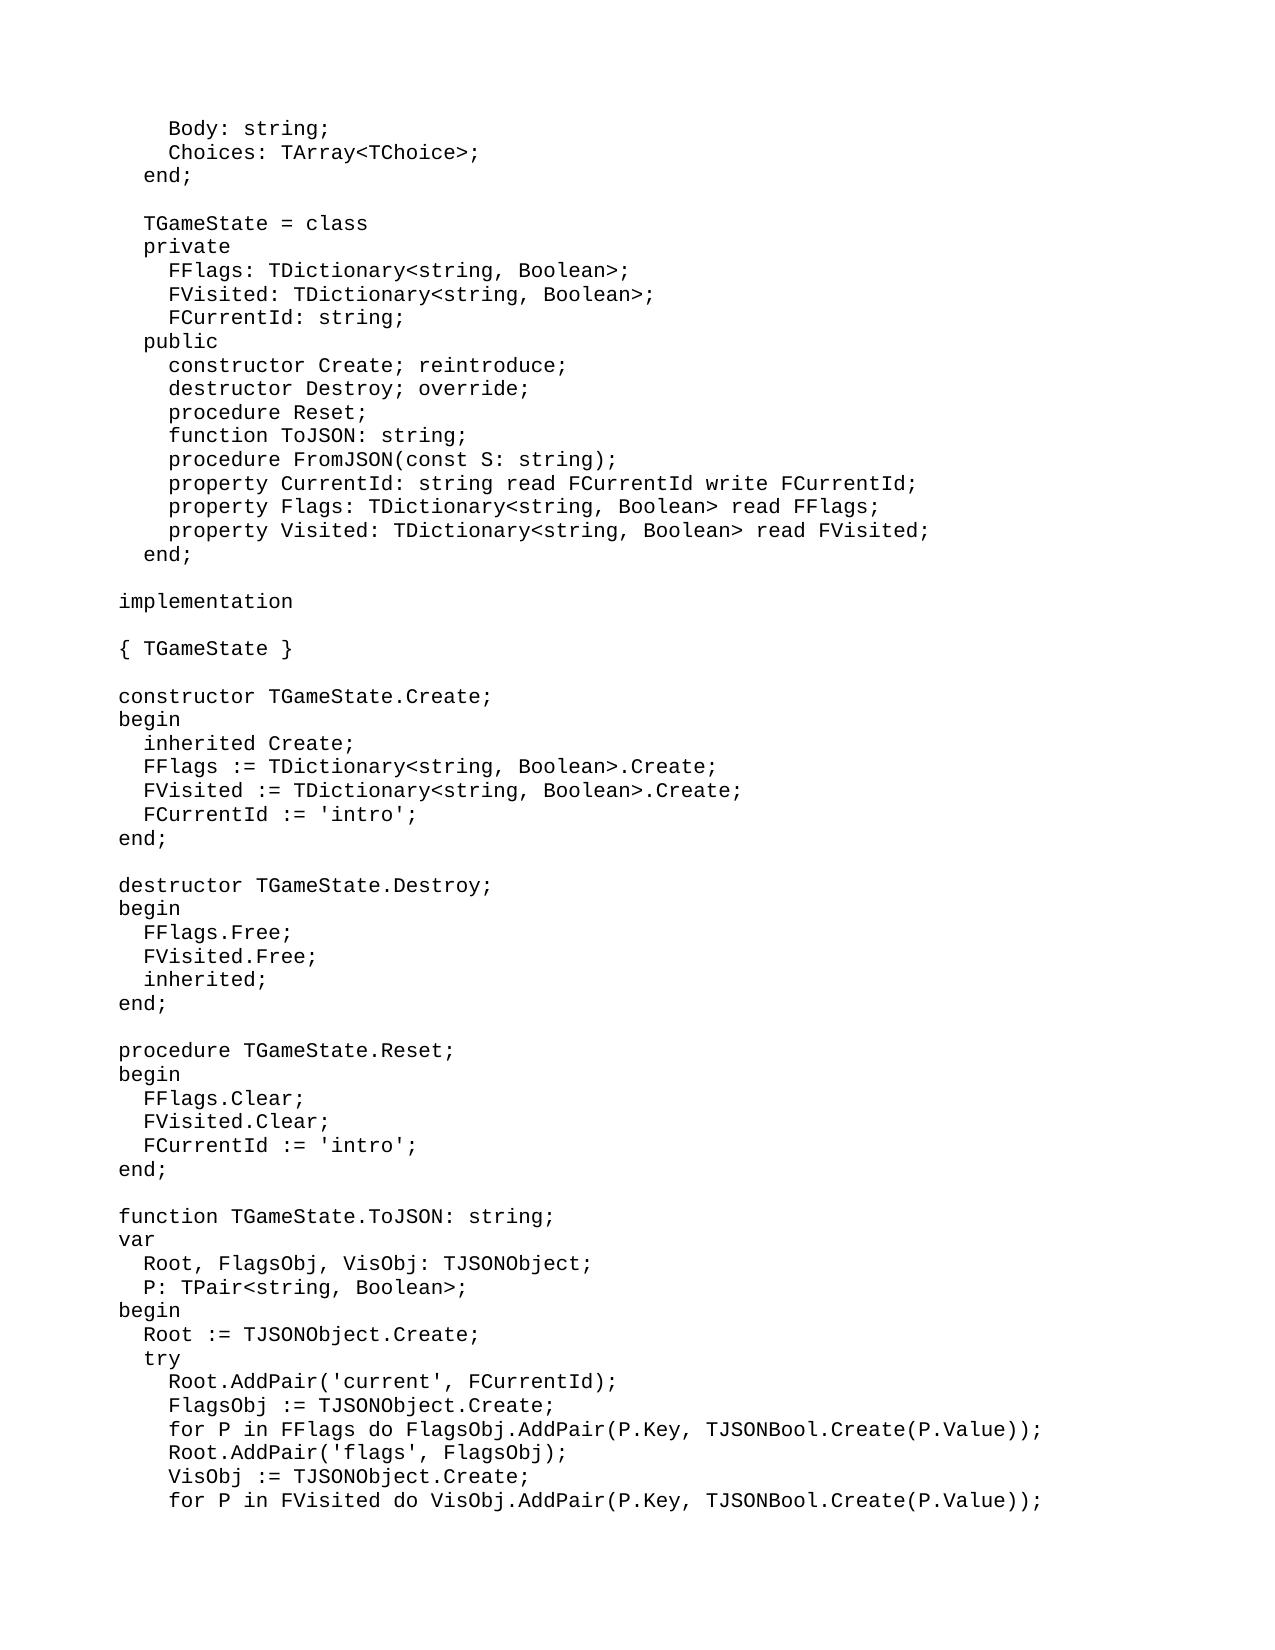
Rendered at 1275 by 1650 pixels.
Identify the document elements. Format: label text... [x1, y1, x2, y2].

text FlagsObj := TJSONObject.Create; [118, 1395, 1157, 1419]
text VisObj := TJSONObject.Create; [118, 1466, 1157, 1489]
text property Visited: TDictionary<string, Boolean> read FVisited; [118, 520, 1157, 544]
text end; [118, 827, 1157, 851]
text FVisited: TDictionary<string, Boolean>; [118, 284, 1157, 307]
text property CurrentId: string read FCurrentId write FCurrentId; [118, 473, 1157, 496]
text Body: string; [118, 118, 1157, 142]
text Root := TJSONObject.Create; [118, 1324, 1157, 1348]
text FCurrentId := 'intro'; [118, 1135, 1157, 1158]
text begin [118, 709, 1157, 733]
text begin [118, 1300, 1157, 1324]
text FFlags := TDictionary<string, Boolean>.Create; [118, 757, 1157, 780]
text private [118, 236, 1157, 260]
text var [118, 1229, 1157, 1253]
text FVisited.Clear; [118, 1111, 1157, 1135]
text inherited; [118, 969, 1157, 993]
text begin [118, 1064, 1157, 1088]
text FCurrentId := 'intro'; [118, 804, 1157, 827]
text try [118, 1348, 1157, 1371]
text for P in FFlags do FlagsObj.AddPair(P.Key, TJSONBool.Create(P.Value)); [118, 1419, 1157, 1442]
text procedure FromJSON(const S: string); [118, 449, 1157, 473]
text end; [118, 544, 1157, 567]
text Root.AddPair('current', FCurrentId); [118, 1371, 1157, 1395]
text end; [118, 165, 1157, 189]
text constructor TGameState.Create; [118, 686, 1157, 709]
text function TGameState.ToJSON: string; [118, 1206, 1157, 1229]
text Root.AddPair('flags', FlagsObj); [118, 1442, 1157, 1466]
text FFlags.Free; [118, 922, 1157, 946]
text TGameState = class [118, 213, 1157, 236]
text end; [118, 1158, 1157, 1182]
text function ToJSON: string; [118, 426, 1157, 449]
text public [118, 331, 1157, 354]
text Choices: TArray<TChoice>; [118, 142, 1157, 165]
text end; [118, 993, 1157, 1017]
text FVisited.Free; [118, 946, 1157, 969]
text property Flags: TDictionary<string, Boolean> read FFlags; [118, 496, 1157, 520]
text FVisited := TDictionary<string, Boolean>.Create; [118, 780, 1157, 804]
text inherited Create; [118, 733, 1157, 757]
text constructor Create; reintroduce; [118, 354, 1157, 378]
text FCurrentId: string; [118, 307, 1157, 331]
text Root, FlagsObj, VisObj: TJSONObject; [118, 1253, 1157, 1277]
text procedure Reset; [118, 402, 1157, 426]
text begin [118, 898, 1157, 922]
text { TGameState } [118, 638, 1157, 662]
text implementation [118, 591, 1157, 615]
text destructor Destroy; override; [118, 378, 1157, 402]
text FFlags.Clear; [118, 1088, 1157, 1111]
text FFlags: TDictionary<string, Boolean>; [118, 260, 1157, 284]
text P: TPair<string, Boolean>; [118, 1277, 1157, 1300]
text procedure TGameState.Reset; [118, 1040, 1157, 1064]
text for P in FVisited do VisObj.AddPair(P.Key, TJSONBool.Create(P.Value)); [118, 1489, 1157, 1513]
text destructor TGameState.Destroy; [118, 875, 1157, 898]
